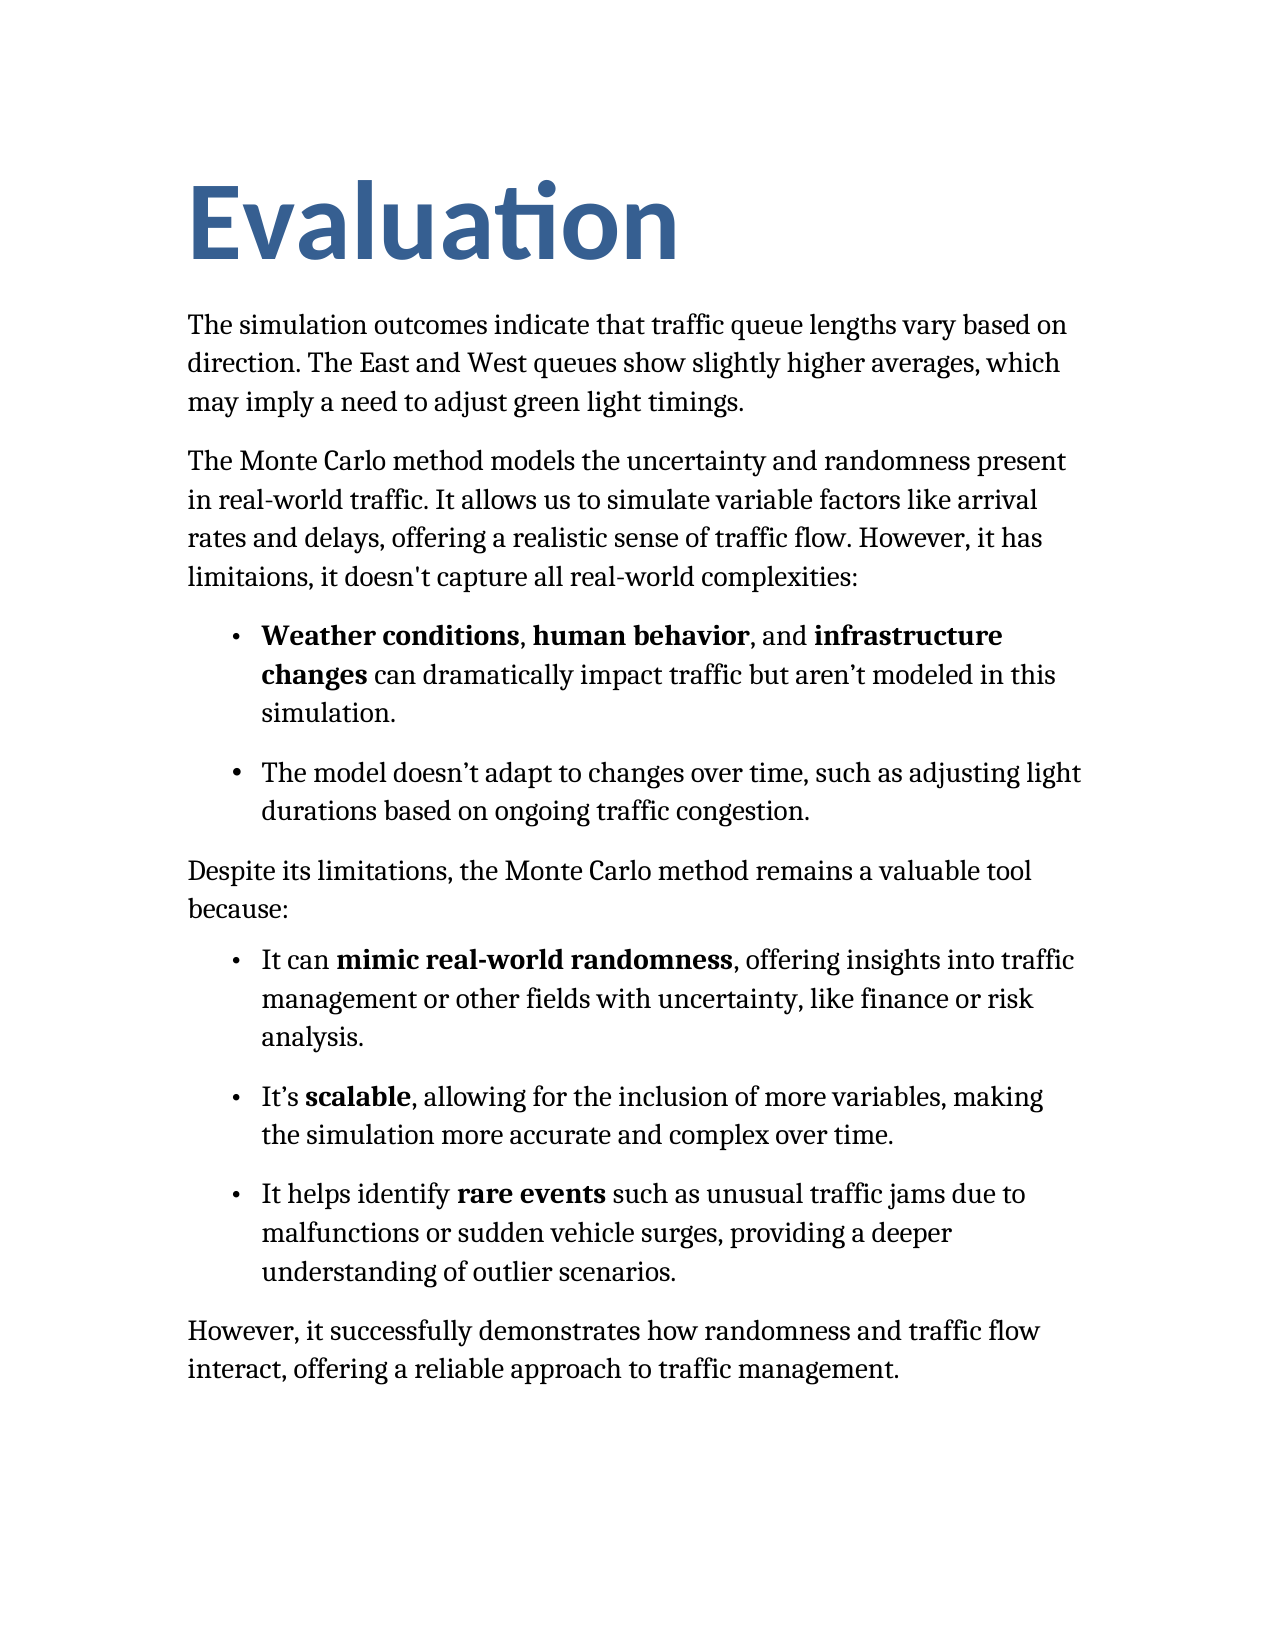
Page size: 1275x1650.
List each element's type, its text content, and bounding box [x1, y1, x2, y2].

text Despite its limitations, the Monte Carlo method remains a valuable tool because: [187, 854, 1087, 926]
list Weather conditions, human behavior, and infrastructure changes can dramatically impact traffic but aren’t modeled in this simulation. [232, 619, 1087, 730]
text The simulation outcomes indicate that traffic queue lengths vary based on direction. The East and West queues show slightly higher averages, which may imply a need to adjust green light timings. [187, 308, 1087, 418]
list It helps identify rare events such as unusual traffic jams due to malfunctions or sudden vehicle surges, providing a deeper understanding of outlier scenarios. [232, 1178, 1087, 1288]
subtitle Evaluation [187, 150, 1087, 287]
list It’s scalable, allowing for the inclusion of more variables, making the simulation more accurate and complex over time. [232, 1080, 1087, 1152]
list It can mimic real-world randomness, offering insights into traffic management or other fields with uncertainty, like finance or risk analysis. [232, 943, 1087, 1054]
text The Monte Carlo method models the uncertainty and randomness present in real-world traffic. It allows us to simulate variable factors like arrival rates and delays, offering a realistic sense of traffic flow. However, it has limitaions, it doesn't capture all real-world complexities: [187, 444, 1087, 593]
text However, it successfully demonstrates how randomness and traffic flow interact, offering a reliable approach to traffic management. [187, 1314, 1087, 1419]
list The model doesn’t adapt to changes over time, such as adjusting light durations based on ongoing traffic congestion. [232, 756, 1087, 828]
